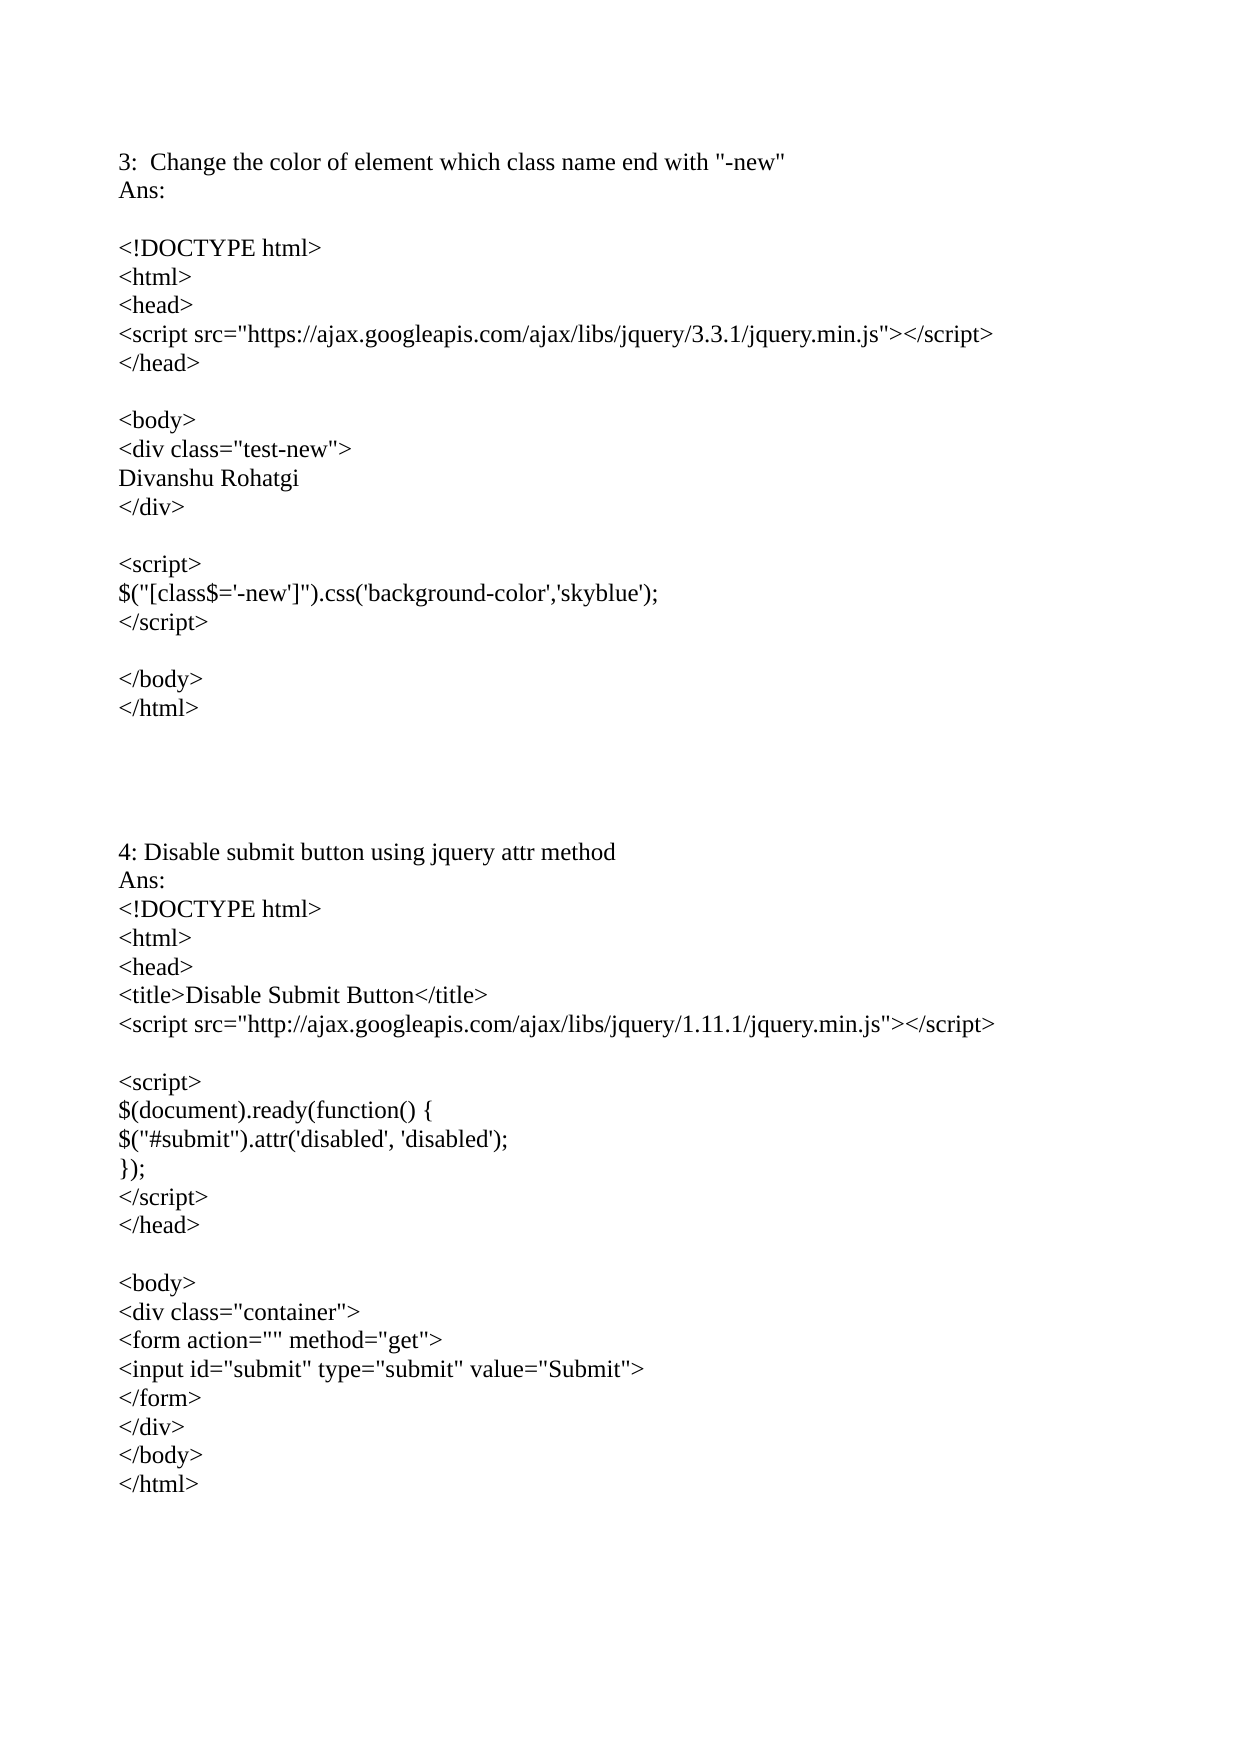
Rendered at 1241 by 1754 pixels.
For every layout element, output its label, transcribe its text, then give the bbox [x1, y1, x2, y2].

text <script src="https://ajax.googleapis.com/ajax/libs/jquery/3.3.1/jquery.min.js"></script> [118, 319, 1122, 348]
text </script> [118, 1182, 1122, 1211]
text </head> [118, 1211, 1122, 1239]
text 4: Disable submit button using jquery attr method [118, 837, 1122, 866]
text <!DOCTYPE html> [118, 894, 1122, 923]
text }); [118, 1153, 1122, 1182]
text <head> [118, 952, 1122, 981]
text </html> [118, 1469, 1122, 1498]
text </div> [118, 492, 1122, 521]
text 3: Change the color of element which class name end with "-new" [118, 147, 1122, 176]
text <body> [118, 1268, 1122, 1297]
text <title>Disable Submit Button</title> [118, 981, 1122, 1009]
text <form action="" method="get"> [118, 1326, 1122, 1354]
text </body> [118, 664, 1122, 693]
text $("[class$='-new']").css('background-color','skyblue'); [118, 578, 1122, 607]
text </script> [118, 607, 1122, 636]
text <html> [118, 262, 1122, 291]
text $("#submit").attr('disabled', 'disabled'); [118, 1124, 1122, 1153]
text </form> [118, 1383, 1122, 1412]
text $(document).ready(function() { [118, 1096, 1122, 1124]
text </body> [118, 1441, 1122, 1469]
text <html> [118, 923, 1122, 952]
text <!DOCTYPE html> [118, 233, 1122, 262]
text <script> [118, 549, 1122, 578]
text </div> [118, 1412, 1122, 1441]
text <script> [118, 1067, 1122, 1096]
text Divanshu Rohatgi [118, 463, 1122, 492]
text <head> [118, 291, 1122, 319]
text <input id="submit" type="submit" value="Submit"> [118, 1354, 1122, 1383]
text Ans: [118, 176, 1122, 204]
text </head> [118, 348, 1122, 377]
text <body> [118, 406, 1122, 434]
text <div class="test-new"> [118, 434, 1122, 463]
text Ans: [118, 866, 1122, 894]
text </html> [118, 693, 1122, 722]
text <div class="container"> [118, 1297, 1122, 1326]
text <script src="http://ajax.googleapis.com/ajax/libs/jquery/1.11.1/jquery.min.js"></script> [118, 1009, 1122, 1038]
